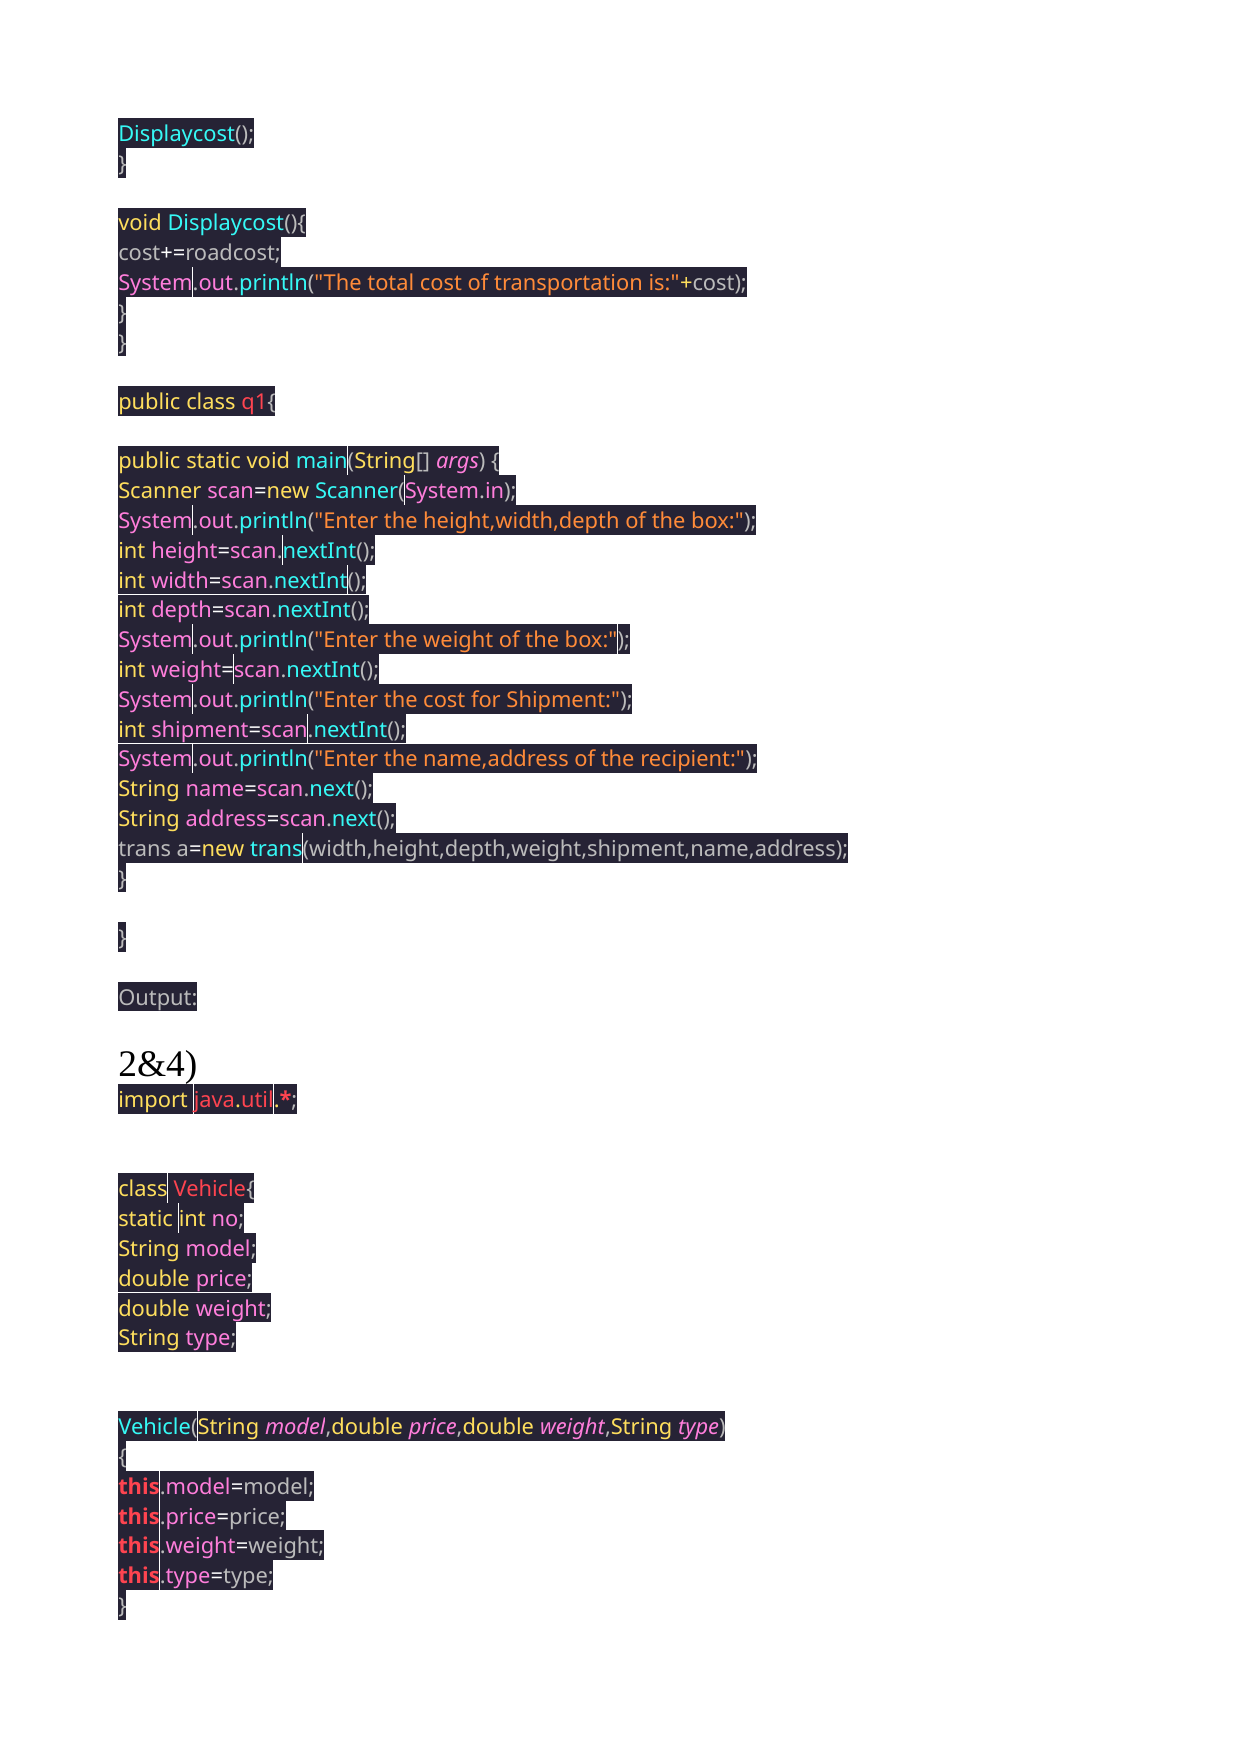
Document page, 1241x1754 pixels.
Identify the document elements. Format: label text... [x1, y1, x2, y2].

text System.out.println("Enter the name,address of the recipient:"); [118, 743, 1122, 773]
text double weight; [118, 1292, 1122, 1322]
text class Vehicle{ [118, 1173, 1122, 1203]
text System.out.println("Enter the height,width,depth of the box:"); [118, 505, 1122, 535]
text public class q1{ [118, 386, 1122, 416]
text this.price=price; [118, 1501, 1122, 1530]
text cost+=roadcost; [118, 237, 1122, 267]
text { [118, 1441, 1122, 1471]
text Displaycost(); [118, 118, 1122, 148]
text } [118, 1590, 1122, 1620]
text } [118, 327, 1122, 356]
text int shipment=scan.nextInt(); [118, 714, 1122, 743]
text void Displaycost(){ [118, 207, 1122, 237]
text System.out.println("The total cost of transportation is:"+cost); [118, 267, 1122, 297]
text int height=scan.nextInt(); [118, 535, 1122, 565]
text import java.util.*; [118, 1084, 1122, 1114]
text int weight=scan.nextInt(); [118, 654, 1122, 684]
text String model; [118, 1233, 1122, 1263]
text this.model=model; [118, 1471, 1122, 1501]
text trans a=new trans(width,height,depth,weight,shipment,name,address); [118, 833, 1122, 863]
text this.type=type; [118, 1560, 1122, 1590]
text String type; [118, 1322, 1122, 1352]
text } [118, 863, 1122, 892]
text Vehicle(String model,double price,double weight,String type) [118, 1411, 1122, 1441]
text Output: [118, 982, 1122, 1011]
text } [118, 922, 1122, 952]
text String name=scan.next(); [118, 773, 1122, 803]
text System.out.println("Enter the weight of the box:"); [118, 624, 1122, 654]
text double price; [118, 1263, 1122, 1292]
text 2&4) [118, 1041, 1122, 1084]
text System.out.println("Enter the cost for Shipment:"); [118, 684, 1122, 714]
text Scanner scan=new Scanner(System.in); [118, 475, 1122, 505]
text public static void main(String[] args) { [118, 446, 1122, 475]
text int depth=scan.nextInt(); [118, 594, 1122, 624]
text static int no; [118, 1203, 1122, 1233]
text String address=scan.next(); [118, 803, 1122, 833]
text } [118, 297, 1122, 327]
text } [118, 148, 1122, 178]
text int width=scan.nextInt(); [118, 565, 1122, 594]
text this.weight=weight; [118, 1530, 1122, 1560]
